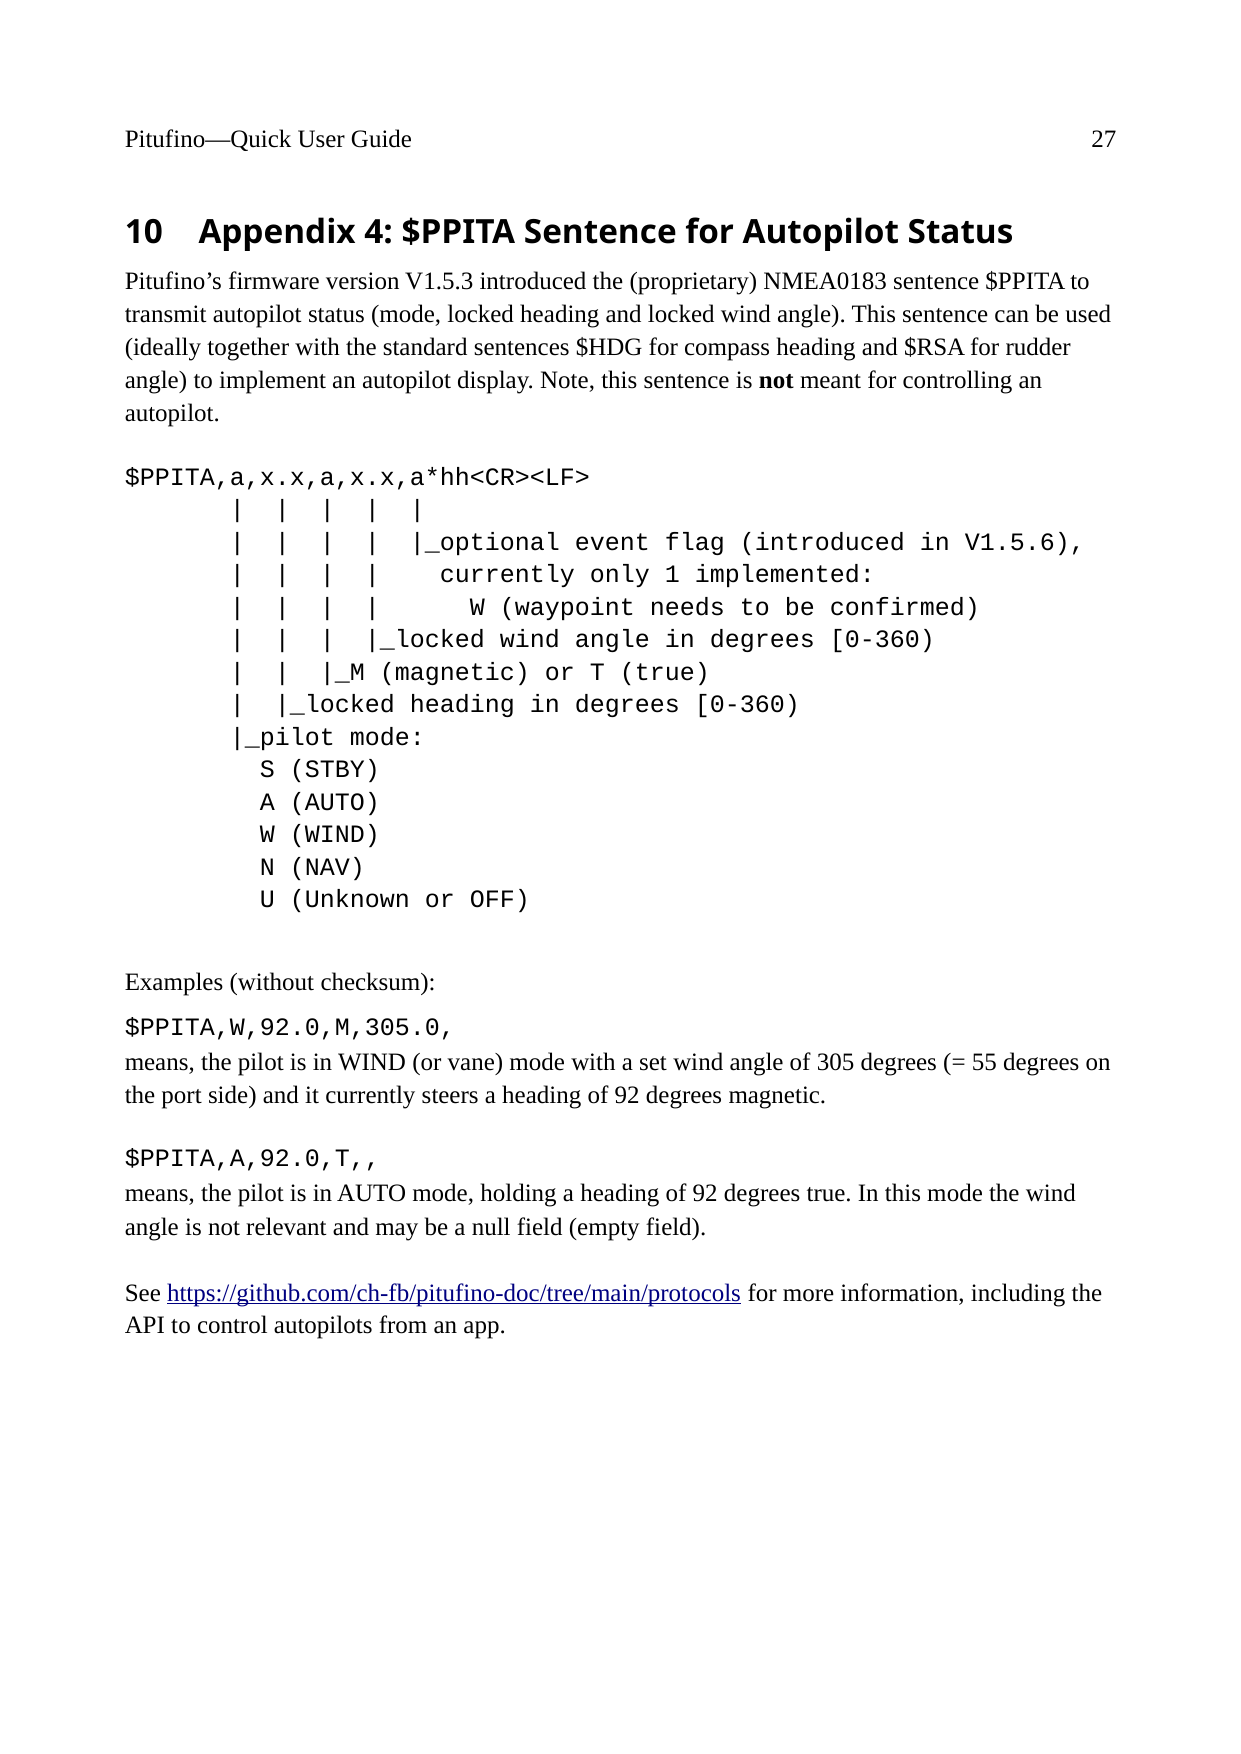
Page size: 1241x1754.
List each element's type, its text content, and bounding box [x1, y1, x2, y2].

text See https://github.com/ch-fb/pitufino-doc/tree/main/protocols for more information, including the API to control autopilots from an app. [124, 1278, 1116, 1339]
text | | |_M (magnetic) or T (true) [124, 659, 1116, 688]
text | | | |_locked wind angle in degrees [0-360) [124, 627, 1116, 655]
text U (Unknown or OFF) [124, 887, 1116, 915]
text W (WIND) [124, 822, 1116, 850]
text N (NAV) [124, 854, 1116, 883]
text $PPITA,a,x.x,a,x.x,a*hh<CR><LF> [124, 464, 1116, 493]
text $PPITA,A,92.0,T,, [124, 1146, 1116, 1174]
text $PPITA,W,92.0,M,305.0, [124, 1014, 1116, 1043]
text Examples (without checksum): [124, 967, 1116, 996]
text S (STBY) [124, 757, 1116, 785]
text | | | | | [124, 497, 1116, 525]
text | | | | currently only 1 implemented: [124, 562, 1116, 590]
text Pitufino’s firmware version V1.5.3 introduced the (proprietary) NMEA0183 sentence $PPITA to transmit autopilot status (mode, locked heading and locked wind angle). This sentence can be used (ideally together with the standard sentences $HDG for compass heading and $RSA for rudder angle) to implement an autopilot display. Note, this sentence is not meant for controlling an autopilot. [124, 266, 1116, 427]
subtitle Appendix 4: $PPITA Sentence for Autopilot Status [124, 208, 1116, 254]
text means, the pilot is in AUTO mode, holding a heading of 92 degrees true. In this mode the wind angle is not relevant and may be a null field (empty field). [124, 1178, 1116, 1240]
text means, the pilot is in WIND (or vane) mode with a set wind angle of 305 degrees (= 55 degrees on the port side) and it currently steers a heading of 92 degrees magnetic. [124, 1047, 1116, 1109]
text | | | | W (waypoint needs to be confirmed) [124, 594, 1116, 623]
text | | | | |_optional event flag (introduced in V1.5.6), [124, 529, 1116, 558]
text |_pilot mode: [124, 724, 1116, 753]
text A (AUTO) [124, 789, 1116, 818]
text | |_locked heading in degrees [0-360) [124, 692, 1116, 720]
